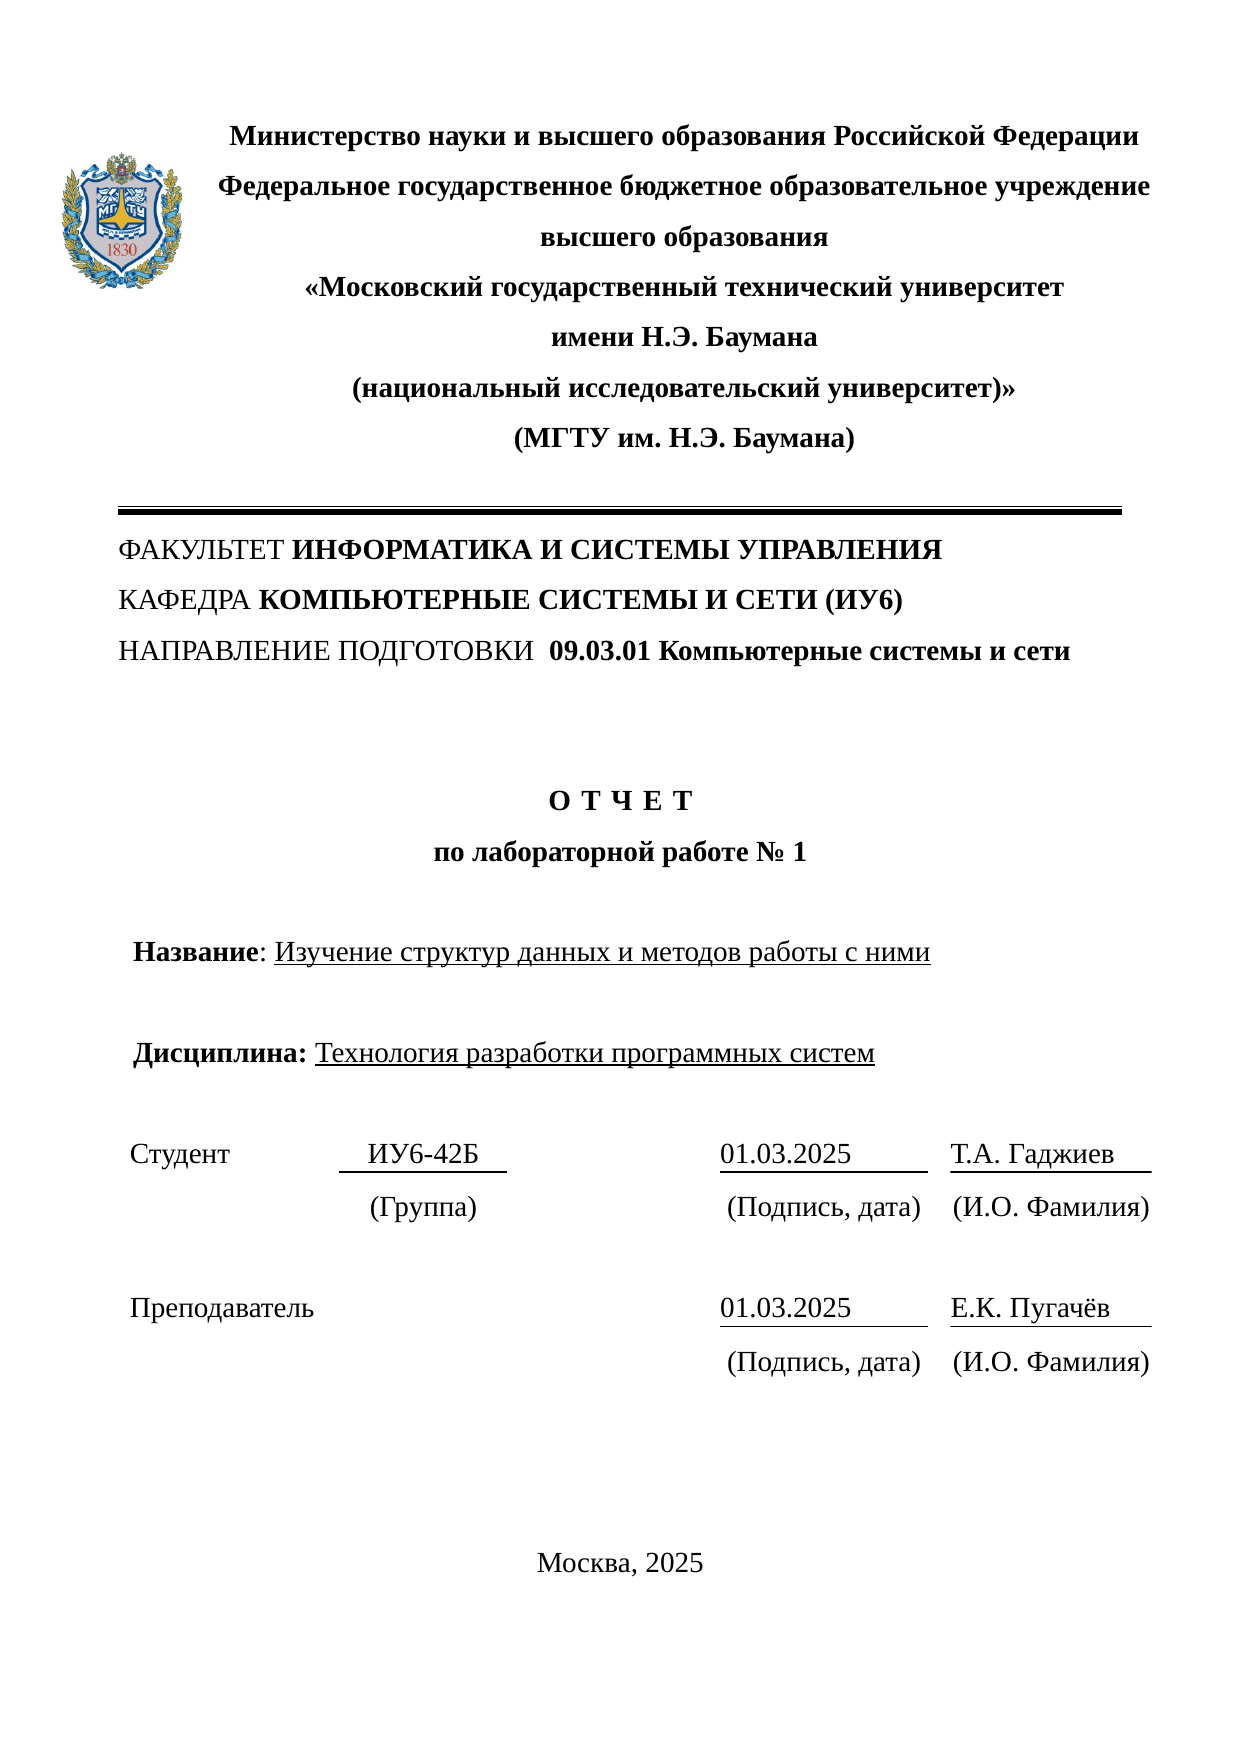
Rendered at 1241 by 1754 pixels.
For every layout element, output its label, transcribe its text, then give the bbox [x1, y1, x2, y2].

text Москва, 2025 [118, 1545, 1122, 1578]
table_header 01.03.2025 [709, 1136, 939, 1189]
table_header Т.А. Гаджиев [939, 1136, 1163, 1189]
subtitle Отчет [118, 783, 1122, 817]
table_cell [709, 1240, 939, 1290]
table_cell [328, 1240, 519, 1290]
table_cell [939, 1240, 1163, 1290]
text Дисциплина: Технология разработки программных систем [133, 1035, 1122, 1069]
table_cell [118, 1344, 328, 1394]
table_cell [519, 1190, 709, 1240]
table_header [519, 1136, 709, 1189]
table_header Министерство науки и высшего образования Российской Федерации Федеральное государственное бюджетное образовательное учреждение высшего образования «Московский государственный технический университет имени Н.Э. Баумана (национальный исследовательский университет)» (МГТУ им. Н.Э. Баумана) [182, 118, 1186, 470]
text ФАКУЛЬТЕТ Информатика и системы управления [118, 532, 1122, 566]
text КАФЕДРА Компьютерные системы и сети (ИУ6) [118, 582, 1122, 616]
table_header [55, 118, 182, 470]
table_cell Преподаватель [118, 1290, 328, 1344]
table_cell [328, 1344, 519, 1394]
table_cell [118, 1240, 328, 1290]
table_cell (Подпись, дата) [709, 1344, 939, 1394]
table_header ИУ6-42Б [328, 1136, 519, 1189]
table_cell 01.03.2025 [709, 1290, 939, 1344]
table_cell (Группа) [328, 1190, 519, 1240]
text НАПРАВЛЕНИЕ ПОДГОТОВКИ 09.03.01 Компьютерные системы и сети [118, 633, 1122, 666]
table_cell Е.К. Пугачёв [939, 1290, 1163, 1344]
table_cell [328, 1290, 519, 1344]
subtitle по лабораторной работе № 1 [118, 834, 1122, 867]
text Название: Изучение структур данных и методов работы с ними­ [133, 934, 1122, 968]
table_header Студент [118, 1136, 328, 1189]
table_cell [519, 1290, 709, 1344]
table_cell [519, 1344, 709, 1394]
table_cell (И.О. Фамилия) [939, 1190, 1163, 1240]
picture [61, 152, 183, 289]
table_cell (Подпись, дата) [709, 1190, 939, 1240]
table_cell [118, 1190, 328, 1240]
table_cell (И.О. Фамилия) [939, 1344, 1163, 1394]
table_cell [519, 1240, 709, 1290]
